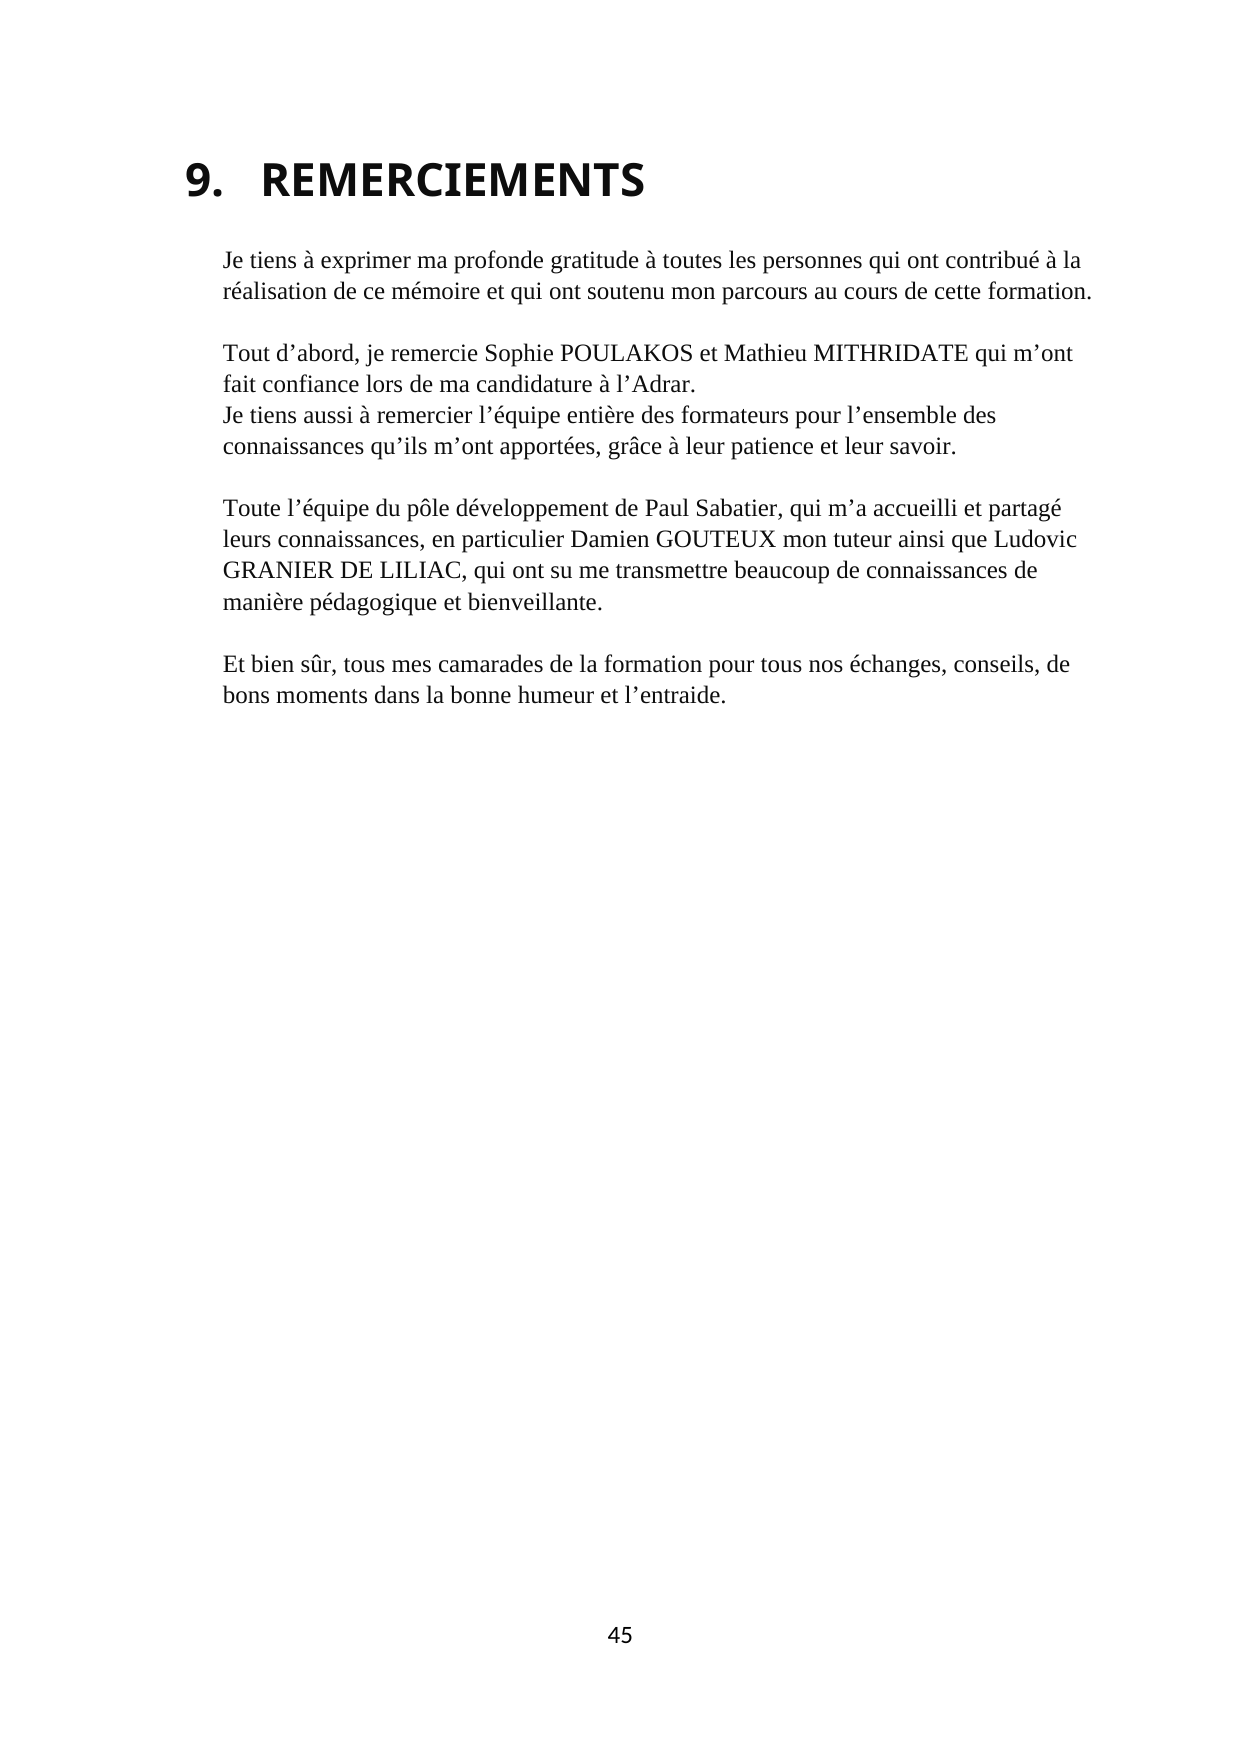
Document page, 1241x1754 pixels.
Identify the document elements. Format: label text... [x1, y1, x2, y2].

list Je tiens à exprimer ma profonde gratitude à toutes les personnes qui ont contribué à la réalisation de ce mémoire et qui ont soutenu mon parcours au cours de cette formation. [223, 245, 1093, 305]
list REMERCIEMENTS [185, 148, 1093, 210]
list Je tiens aussi à remercier l’équipe entière des formateurs pour l’ensemble des connaissances qu’ils m’ont apportées, grâce à leur patience et leur savoir. [223, 400, 1093, 460]
list Et bien sûr, tous mes camarades de la formation pour tous nos échanges, conseils, de bons moments dans la bonne humeur et l’entraide. [223, 649, 1093, 708]
list Tout d’abord, je remercie Sophie POULAKOS et Mathieu MITHRIDATE qui m’ont fait confiance lors de ma candidature à l’Adrar. [223, 338, 1093, 398]
list Toute l’équipe du pôle développement de Paul Sabatier, qui m’a accueilli et partagé leurs connaissances, en particulier Damien GOUTEUX mon tuteur ainsi que Ludovic GRANIER DE LILIAC, qui ont su me transmettre beaucoup de connaissances de manière pédagogique et bienveillante. [223, 493, 1093, 615]
